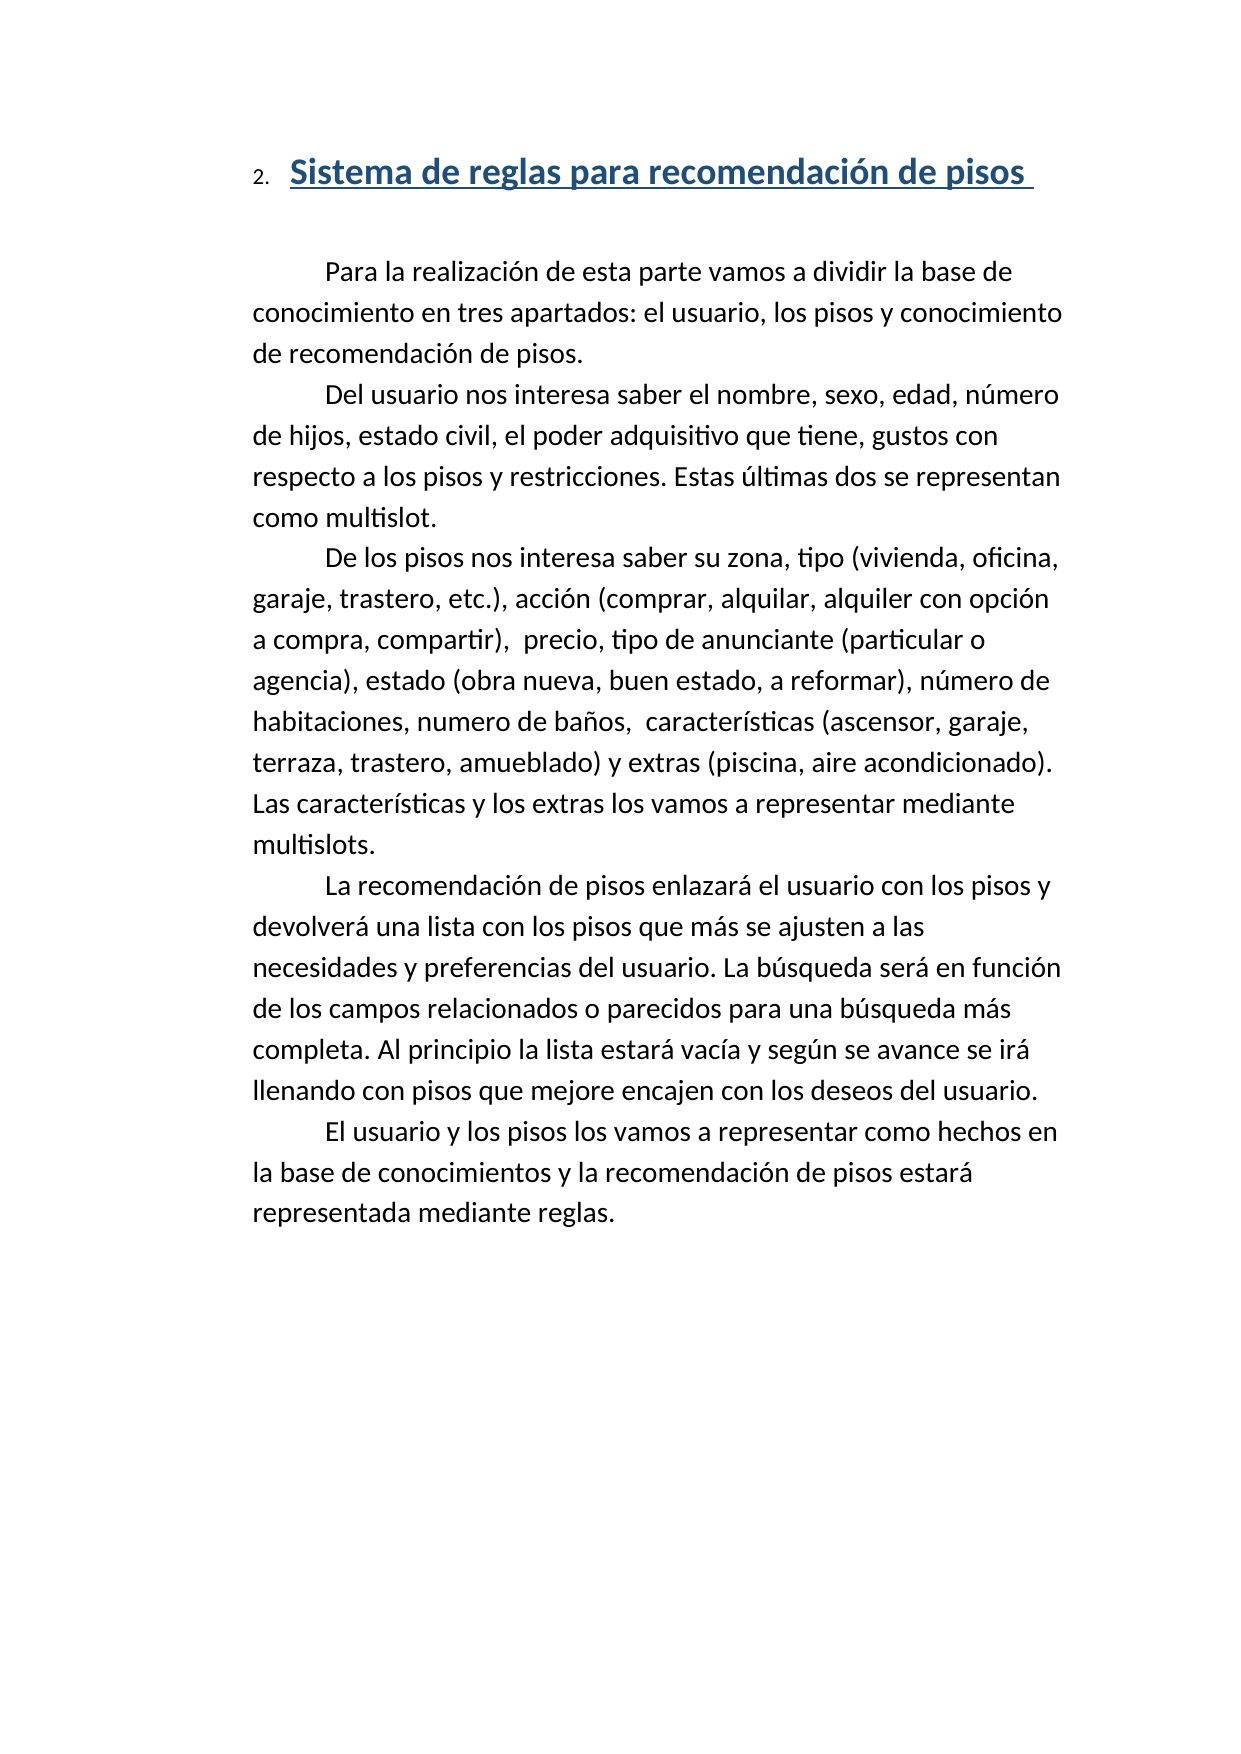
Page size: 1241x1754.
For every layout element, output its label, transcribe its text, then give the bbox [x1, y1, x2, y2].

list Sistema de reglas para recomendación de pisos [215, 148, 1063, 193]
list De los pisos nos interesa saber su zona, tipo (vivienda, oficina, garaje, trastero, etc.), acción (comprar, alquilar, alquiler con opción a compra, compartir), precio, tipo de anunciante (particular o agencia), estado (obra nueva, buen estado, a reformar), número de habitaciones, numero de baños, características (ascensor, garaje, terraza, trastero, amueblado) y extras (piscina, aire acondicionado). Las características y los extras los vamos a representar mediante multislots. [252, 539, 1063, 862]
list Para la realización de esta parte vamos a dividir la base de conocimiento en tres apartados: el usuario, los pisos y conocimiento de recomendación de pisos. [252, 253, 1063, 371]
list La recomendación de pisos enlazará el usuario con los pisos y devolverá una lista con los pisos que más se ajusten a las necesidades y preferencias del usuario. La búsqueda será en función de los campos relacionados o parecidos para una búsqueda más completa. Al principio la lista estará vacía y según se avance se irá llenando con pisos que mejore encajen con los deseos del usuario. [252, 867, 1063, 1107]
list El usuario y los pisos los vamos a representar como hechos en la base de conocimientos y la recomendación de pisos estará representada mediante reglas. [252, 1113, 1063, 1230]
list Del usuario nos interesa saber el nombre, sexo, edad, número de hijos, estado civil, el poder adquisitivo que tiene, gustos con respecto a los pisos y restricciones. Estas últimas dos se representan como multislot. [252, 376, 1063, 534]
